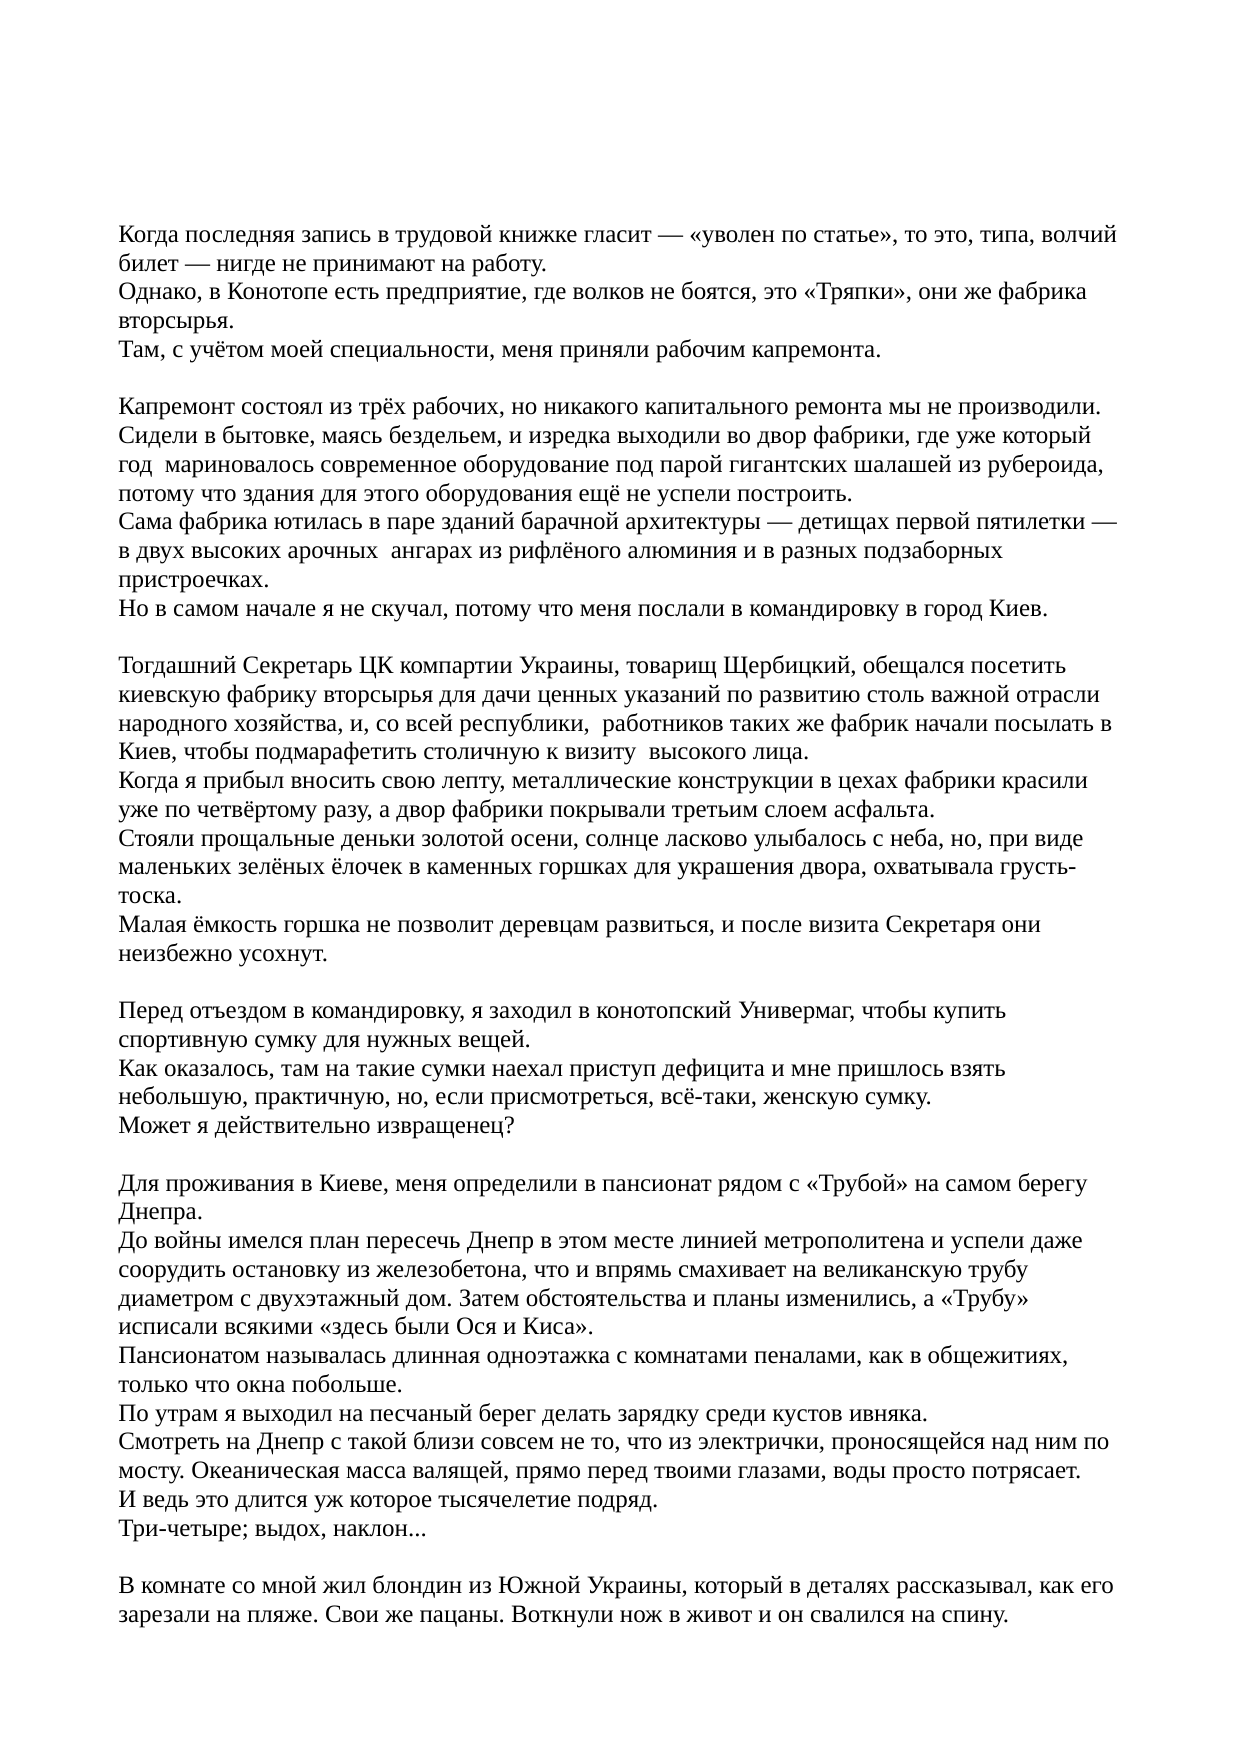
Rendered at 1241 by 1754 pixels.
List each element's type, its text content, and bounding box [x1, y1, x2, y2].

text Малая ёмкость горшка не позволит деревцам развиться, и после визита Секретаря они неизбежно усохнут. [118, 909, 1122, 966]
text Когда я прибыл вносить свою лепту, металлические конструкции в цехах фабрики красили уже по четвёртому разу, а двор фабрики покрывали третьим слоем асфальта. [118, 765, 1122, 823]
text Может я действительно извращенец? [118, 1110, 1122, 1139]
text Перед отъездом в командировку, я заходил в конотопский Универмаг, чтобы купить спортивную сумку для нужных вещей. [118, 995, 1122, 1053]
text Там, с учётом моей специальности, меня приняли рабочим капремонта. [118, 334, 1122, 363]
text До войны имелся план пересечь Днепр в этом месте линией метрополитена и успели даже соорудить остановку из железобетона, что и впрямь смахивает на великанскую трубу диаметром с двухэтажный дом. Затем обстоятельства и планы изменились, а «Трубу» исписали всякими «здесь были Ося и Киса». [118, 1225, 1122, 1340]
text Тогдашний Секретарь ЦК компартии Украины, товарищ Щербицкий, обещался посетить киевскую фабрику вторсырья для дачи ценных указаний по развитию столь важной отрасли народного хозяйства, и, со всей республики, работников таких же фабрик начали посылать в Киев, чтобы подмарафетить столичную к визиту высокого лица. [118, 650, 1122, 765]
text По утрам я выходил на песчаный берег делать зарядку среди кустов ивняка. [118, 1398, 1122, 1426]
text Для проживания в Киеве, меня определили в пансионат рядом с «Трубой» на самом берегу Днепра. [118, 1168, 1122, 1225]
text И ведь это длится уж которое тысячелетие подряд. [118, 1484, 1122, 1513]
text Но в самом начале я не скучал, потому что меня послали в командировку в город Киев. [118, 593, 1122, 621]
text Однако, в Конотопе есть предприятие, где волков не боятся, это «Тряпки», они же фабрика вторсырья. [118, 276, 1122, 334]
text Капремонт состоял из трёх рабочих, но никакого капитального ремонта мы не производили. Сидели в бытовке, маясь бездельем, и изредка выходили во двор фабрики, где уже который год мариновалось современное оборудование под парой гигантских шалашей из рубероида, потому что здания для этого оборудования ещё не успели построить. [118, 391, 1122, 506]
text Стояли прощальные деньки золотой осени, солнце ласково улыбалось с неба, но, при виде маленьких зелёных ёлочек в каменных горшках для украшения двора, охватывала грусть-тоска. [118, 823, 1122, 909]
text Пансионатом называлась длинная одноэтажка с комнатами пеналами, как в общежитиях, только что окна побольше. [118, 1340, 1122, 1398]
text Как оказалось, там на такие сумки наехал приступ дефицита и мне пришлось взять небольшую, практичную, но, если присмотреться, всё-таки, женскую сумку. [118, 1053, 1122, 1110]
text Когда последняя запись в трудовой книжке гласит — «уволен по статье», то это, типа, волчий билет — нигде не принимают на работу. [118, 219, 1122, 276]
text В комнате со мной жил блондин из Южной Украины, который в деталях рассказывал, как его зарезали на пляже. Свои же пацаны. Воткнули нож в живот и он свалился на спину. [118, 1570, 1122, 1628]
text Смотреть на Днепр с такой близи совсем не то, что из электрички, проносящейся над ним по мосту. Океаническая масса валящей, прямо перед твоими глазами, воды просто потрясает. [118, 1426, 1122, 1484]
text Сама фабрика ютилась в паре зданий барачной архитектуры — детищах первой пятилетки — в двух высоких арочных ангарах из рифлёного алюминия и в разных подзаборных пристроечках. [118, 506, 1122, 593]
text Три-четыре; выдох, наклон... [118, 1513, 1122, 1541]
